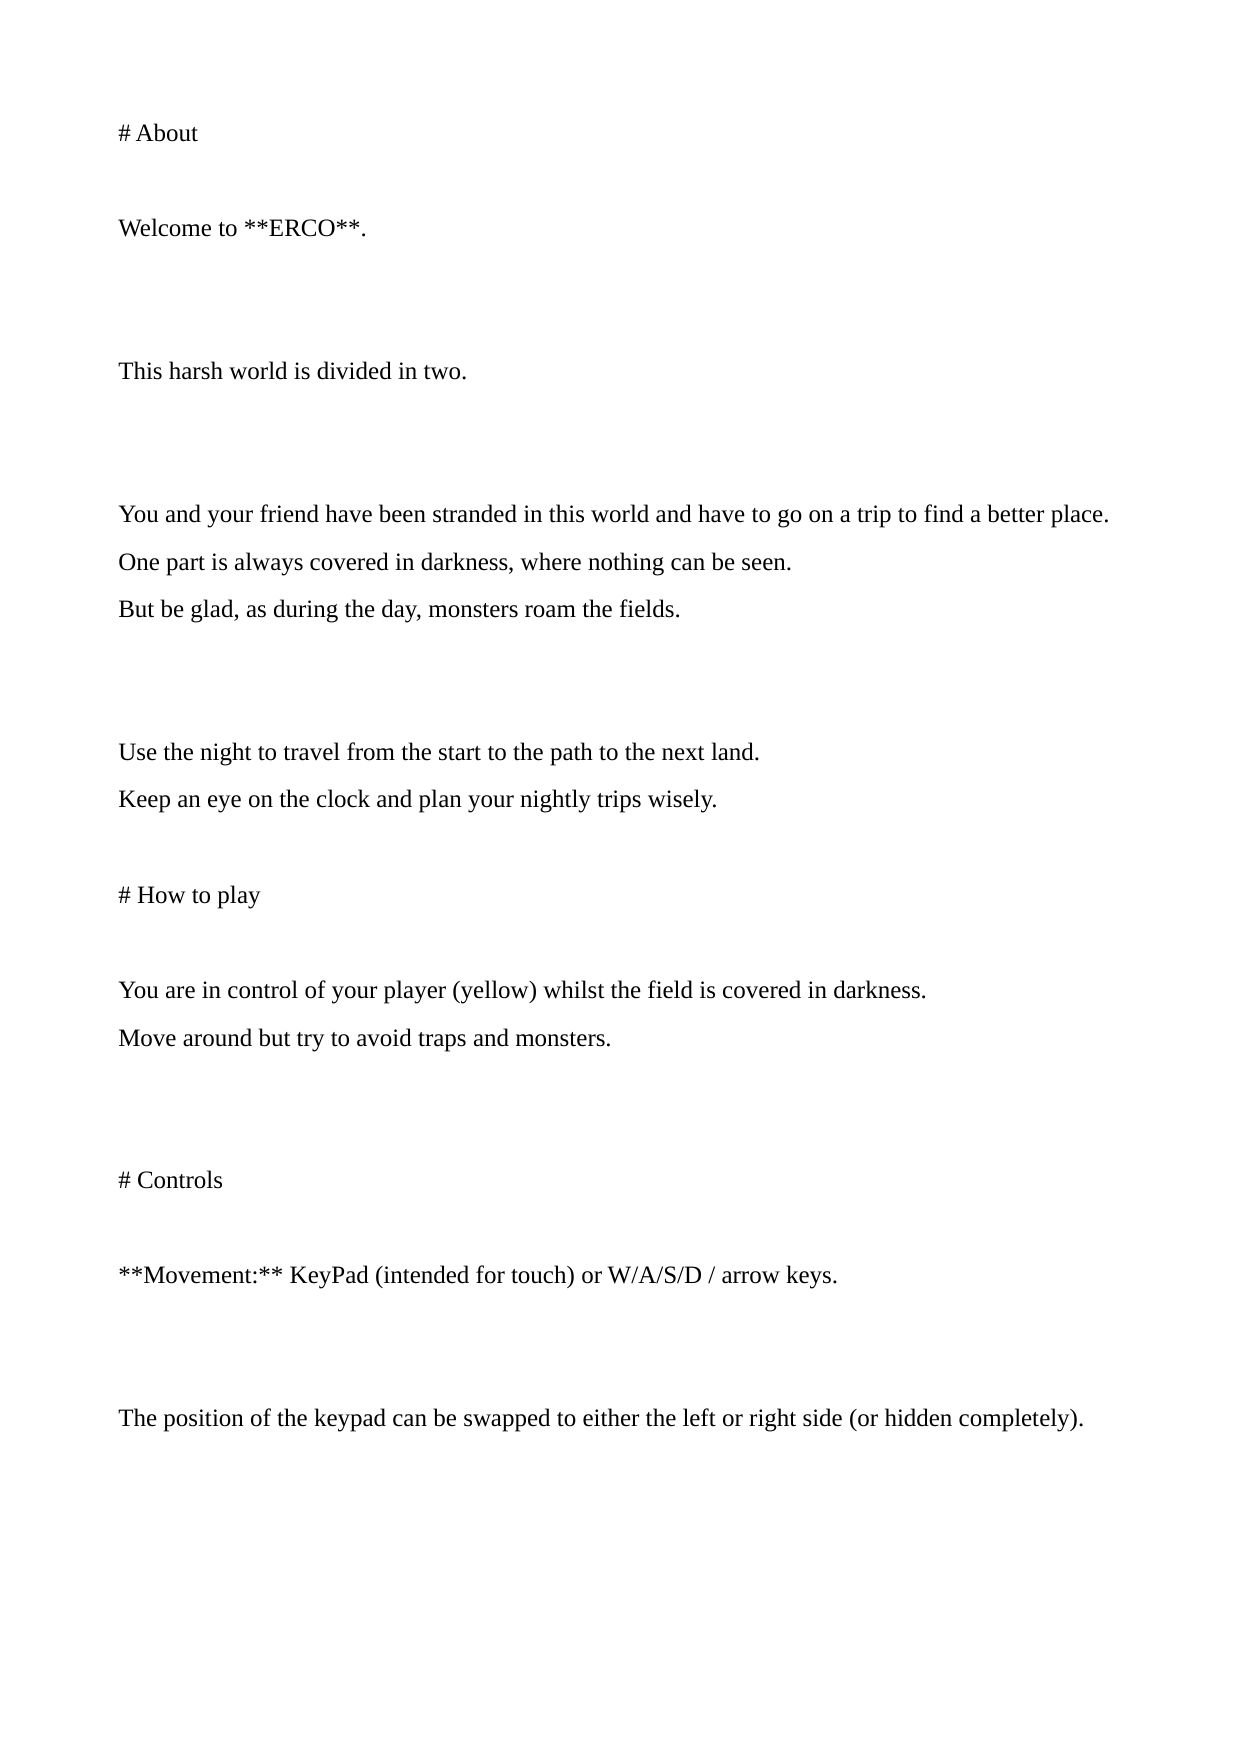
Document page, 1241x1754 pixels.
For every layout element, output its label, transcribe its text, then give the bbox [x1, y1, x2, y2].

text You and your friend have been stranded in this world and have to go on a trip to find a better place. [118, 499, 1122, 528]
text One part is always covered in darkness, where nothing can be seen. [118, 547, 1122, 575]
text Keep an eye on the clock and plan your nightly trips wisely. [118, 784, 1122, 813]
text This harsh world is divided in two. [118, 356, 1122, 385]
text Welcome to **ERCO**. [118, 213, 1122, 242]
text But be glad, as during the day, monsters roam the fields. [118, 594, 1122, 623]
text You are in control of your player (yellow) whilst the field is covered in darkness. [118, 975, 1122, 1004]
text **Movement:** KeyPad (intended for touch) or W/A/S/D / arrow keys. [118, 1261, 1122, 1289]
text # Controls [118, 1165, 1122, 1194]
text # How to play [118, 880, 1122, 908]
text The position of the keypad can be swapped to either the left or right side (or hidden completely). [118, 1403, 1122, 1432]
text Use the night to travel from the start to the path to the next land. [118, 737, 1122, 766]
text Move around but try to avoid traps and monsters. [118, 1023, 1122, 1051]
text # About [118, 118, 1122, 147]
